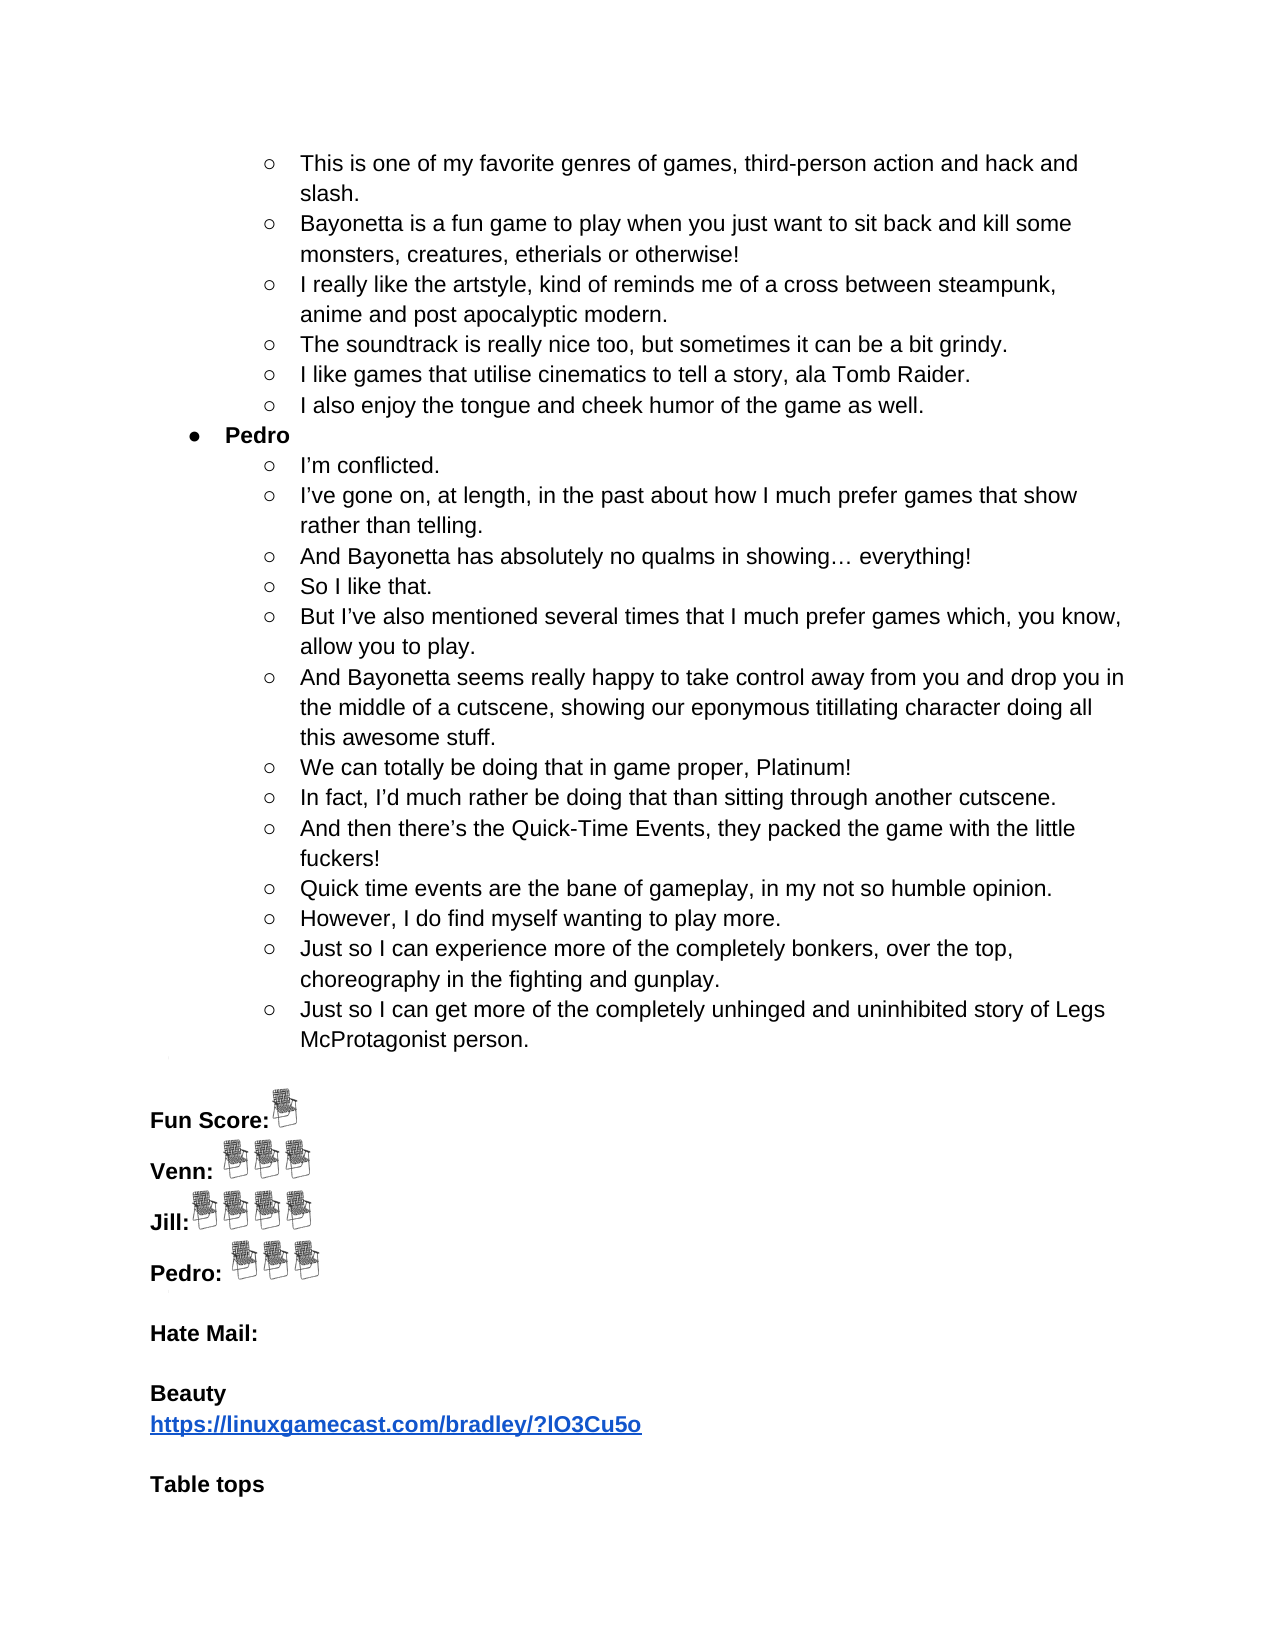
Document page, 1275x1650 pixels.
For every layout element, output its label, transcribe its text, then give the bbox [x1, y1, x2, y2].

list Just so I can get more of the completely unhinged and uninhibited story of Legs McProtagonist person. [262, 996, 1125, 1052]
list I’ve gone on, at length, in the past about how I much prefer games that show rather than telling. [262, 482, 1125, 539]
list I also enjoy the tongue and cheek humor of the game as well. [262, 392, 1125, 418]
text Table tops [150, 1471, 1125, 1497]
list We can totally be doing that in game proper, Platinum! [262, 754, 1125, 781]
list However, I do find myself wanting to play more. [262, 905, 1125, 932]
list Bayonetta is a fun game to play when you just want to sit back and kill some monsters, creatures, etherials or otherwise! [262, 210, 1125, 267]
text Fun Score: [150, 1086, 1125, 1133]
list Just so I can experience more of the completely bonkers, over the top, choreography in the fighting and gunplay. [262, 935, 1125, 992]
text Jill: Pedro: [150, 1188, 1125, 1286]
text Hate Mail: [150, 1320, 1125, 1346]
list But I’ve also mentioned several times that I much prefer games which, you know, allow you to play. [262, 603, 1125, 660]
list Pedro [187, 422, 1125, 448]
list Quick time events are the bane of gameplay, in my not so humble opinion. [262, 875, 1125, 901]
list I’m conflicted. [262, 452, 1125, 478]
text https://linuxgamecast.com/bradley/?lO3Cu5o [150, 1411, 1125, 1437]
list And Bayonetta seems really happy to take control away from you and drop you in the middle of a cutscene, showing our eponymous titillating character doing all this awesome stuff. [262, 663, 1125, 750]
text Beauty [150, 1380, 1125, 1407]
text Venn: [150, 1137, 1125, 1184]
picture [269, 1086, 301, 1129]
list I like games that utilise cinematics to tell a story, ala Tomb Raider. [262, 361, 1125, 388]
list So I like that. [262, 573, 1125, 599]
list And Bayonetta has absolutely no qualms in showing… everything! [262, 543, 1125, 569]
picture [220, 1137, 314, 1180]
picture [228, 1238, 323, 1281]
list The soundtrack is really nice too, but sometimes it can be a bit grindy. [262, 331, 1125, 358]
list I really like the artstyle, kind of reminds me of a cross between steampunk, anime and post apocalyptic modern. [262, 271, 1125, 327]
list This is one of my favorite genres of games, third-person action and hack and slash. [262, 150, 1125, 207]
list In fact, I’d much rather be doing that than sitting through another cutscene. [262, 784, 1125, 811]
picture [189, 1188, 315, 1231]
list And then there’s the Quick-Time Events, they packed the game with the little fuckers! [262, 814, 1125, 871]
